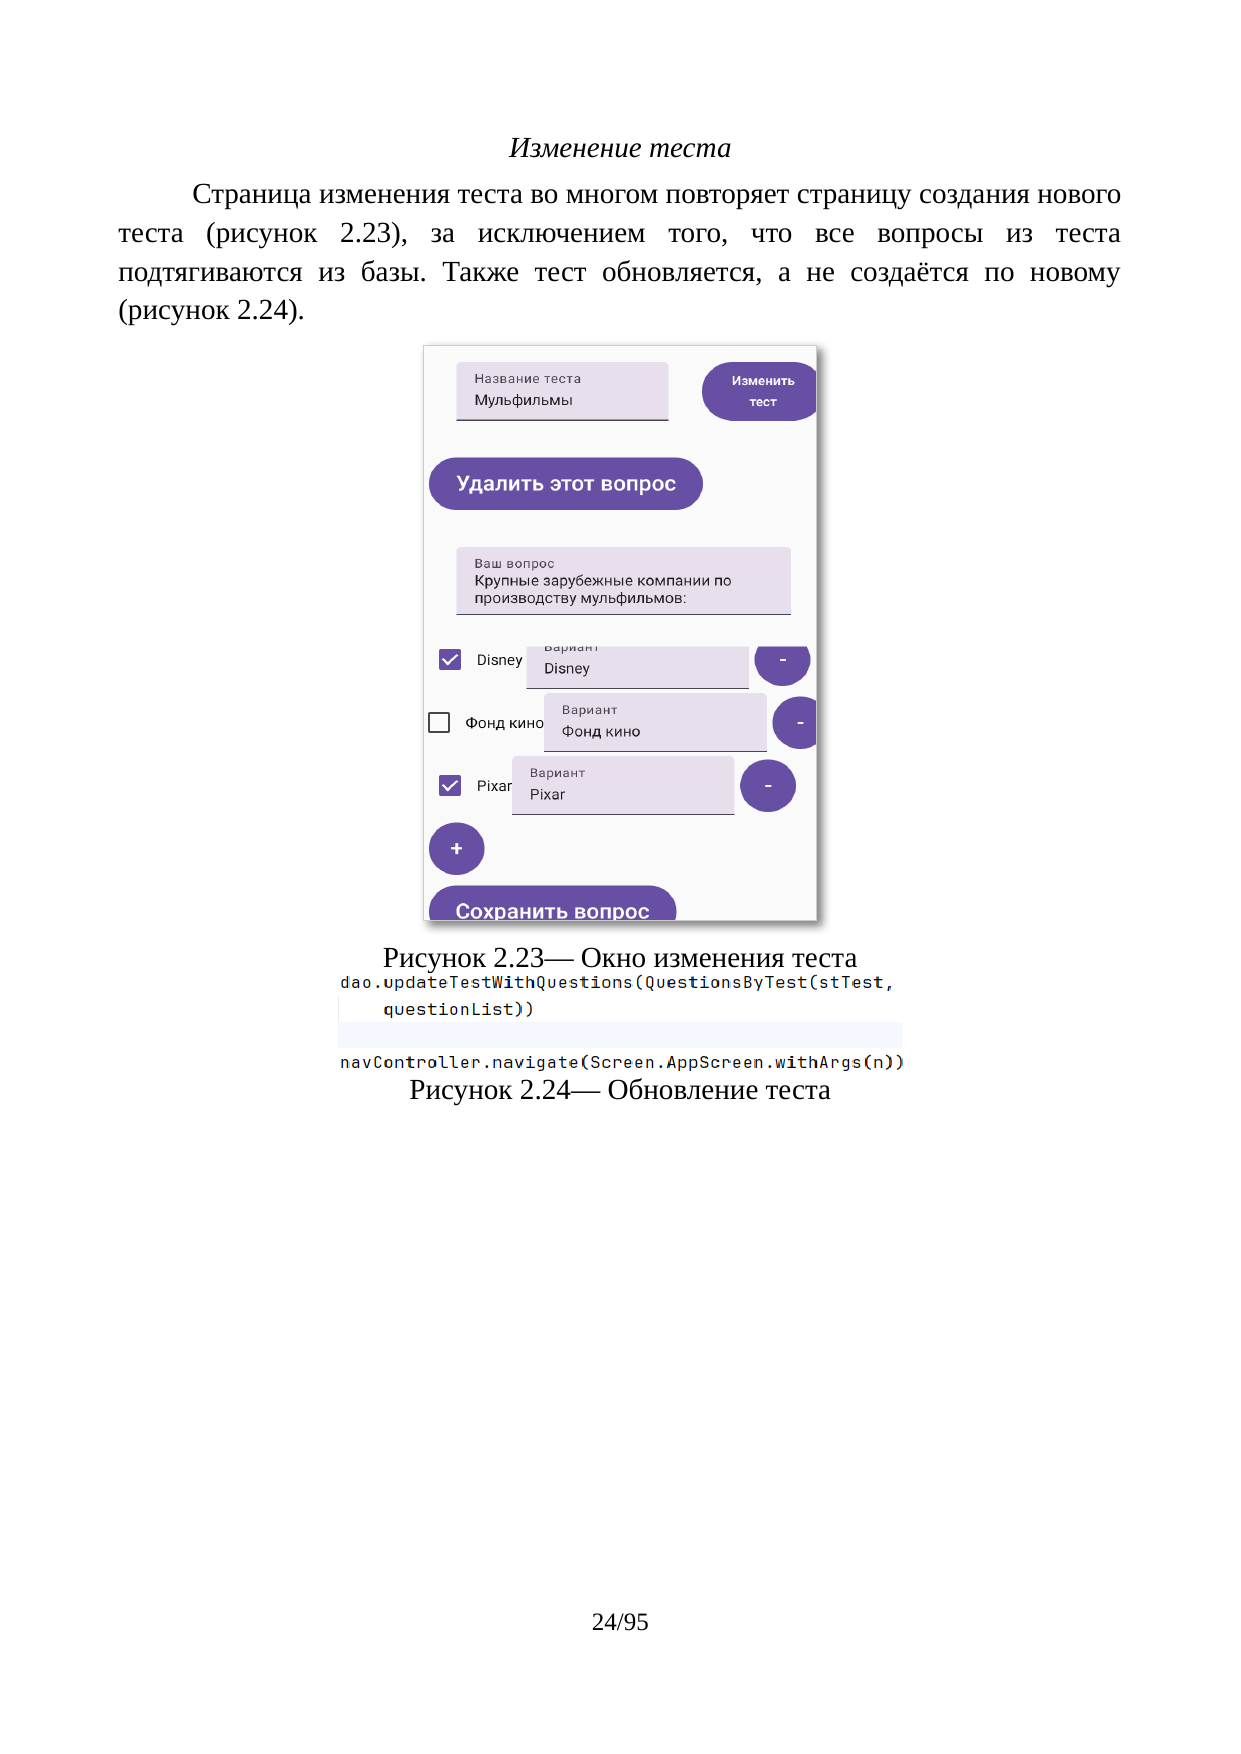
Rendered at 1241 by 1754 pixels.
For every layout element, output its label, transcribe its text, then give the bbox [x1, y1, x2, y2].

text Рисунок 2.23— Окно изменения теста [118, 940, 1122, 974]
subtitle Изменение теста [118, 131, 1122, 164]
picture [337, 973, 903, 1072]
picture [424, 346, 816, 920]
text Страница изменения теста во многом повторяет страницу создания нового теста (рисунок 2.23), за исключением того, что все вопросы из теста подтягиваются из базы. Также тест обновляется, а не создаётся по новому (рисунок 2.24). [118, 177, 1122, 326]
text Рисунок 2.24— Обновление теста [118, 1072, 1122, 1105]
